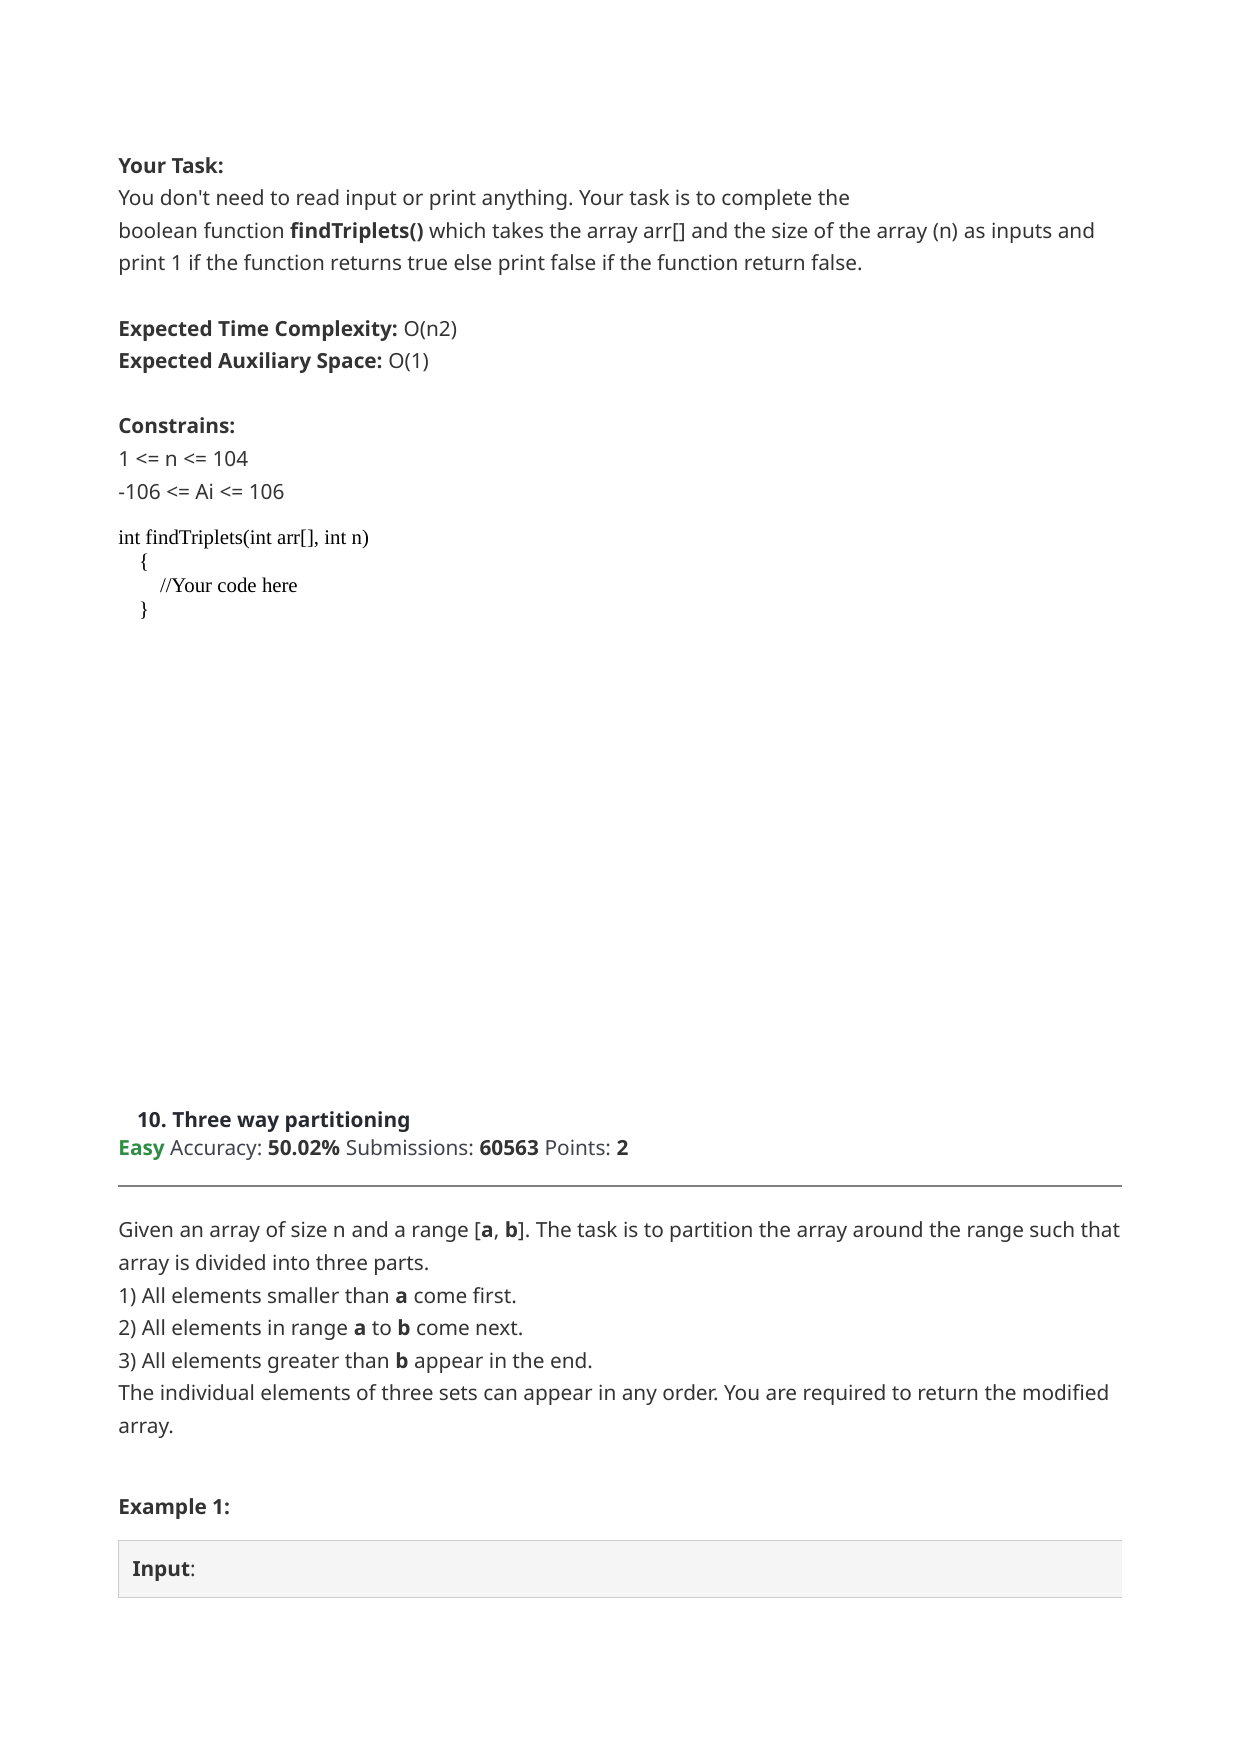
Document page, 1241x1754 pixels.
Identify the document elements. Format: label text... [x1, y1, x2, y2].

text Your Task: You don't need to read input or print anything. Your task is to complete the boolean function findTriplets() which takes the array arr[] and the size of the array (n) as inputs and print 1 if the function returns true else print false if the function return false. Expected Time Complexity: O(n2) Expected Auxiliary Space: O(1) Constrains: 1 <= n <= 104 -106 <= Ai <= 106 [118, 118, 1122, 505]
text Given an array of size n and a range [a, b]. The task is to partition the array around the range such that array is divided into three parts. 1) All elements smaller than a come first. 2) All elements in range a to b come next. 3) All elements greater than b appear in the end. The individual elements of three sets can appear in any order. You are required to return the modified array. [118, 1216, 1122, 1439]
text Example 1: [118, 1459, 1122, 1520]
text int findTriplets(int arr[], int n) [118, 525, 1122, 549]
text { [118, 549, 1122, 573]
text } [118, 597, 1122, 621]
text Input: [119, 1541, 1122, 1597]
text 10. Three way partitioning [137, 1105, 1122, 1133]
text //Your code here [118, 573, 1122, 597]
text Easy Accuracy: 50.02% Submissions: 60563 Points: 2 [118, 1133, 1099, 1162]
